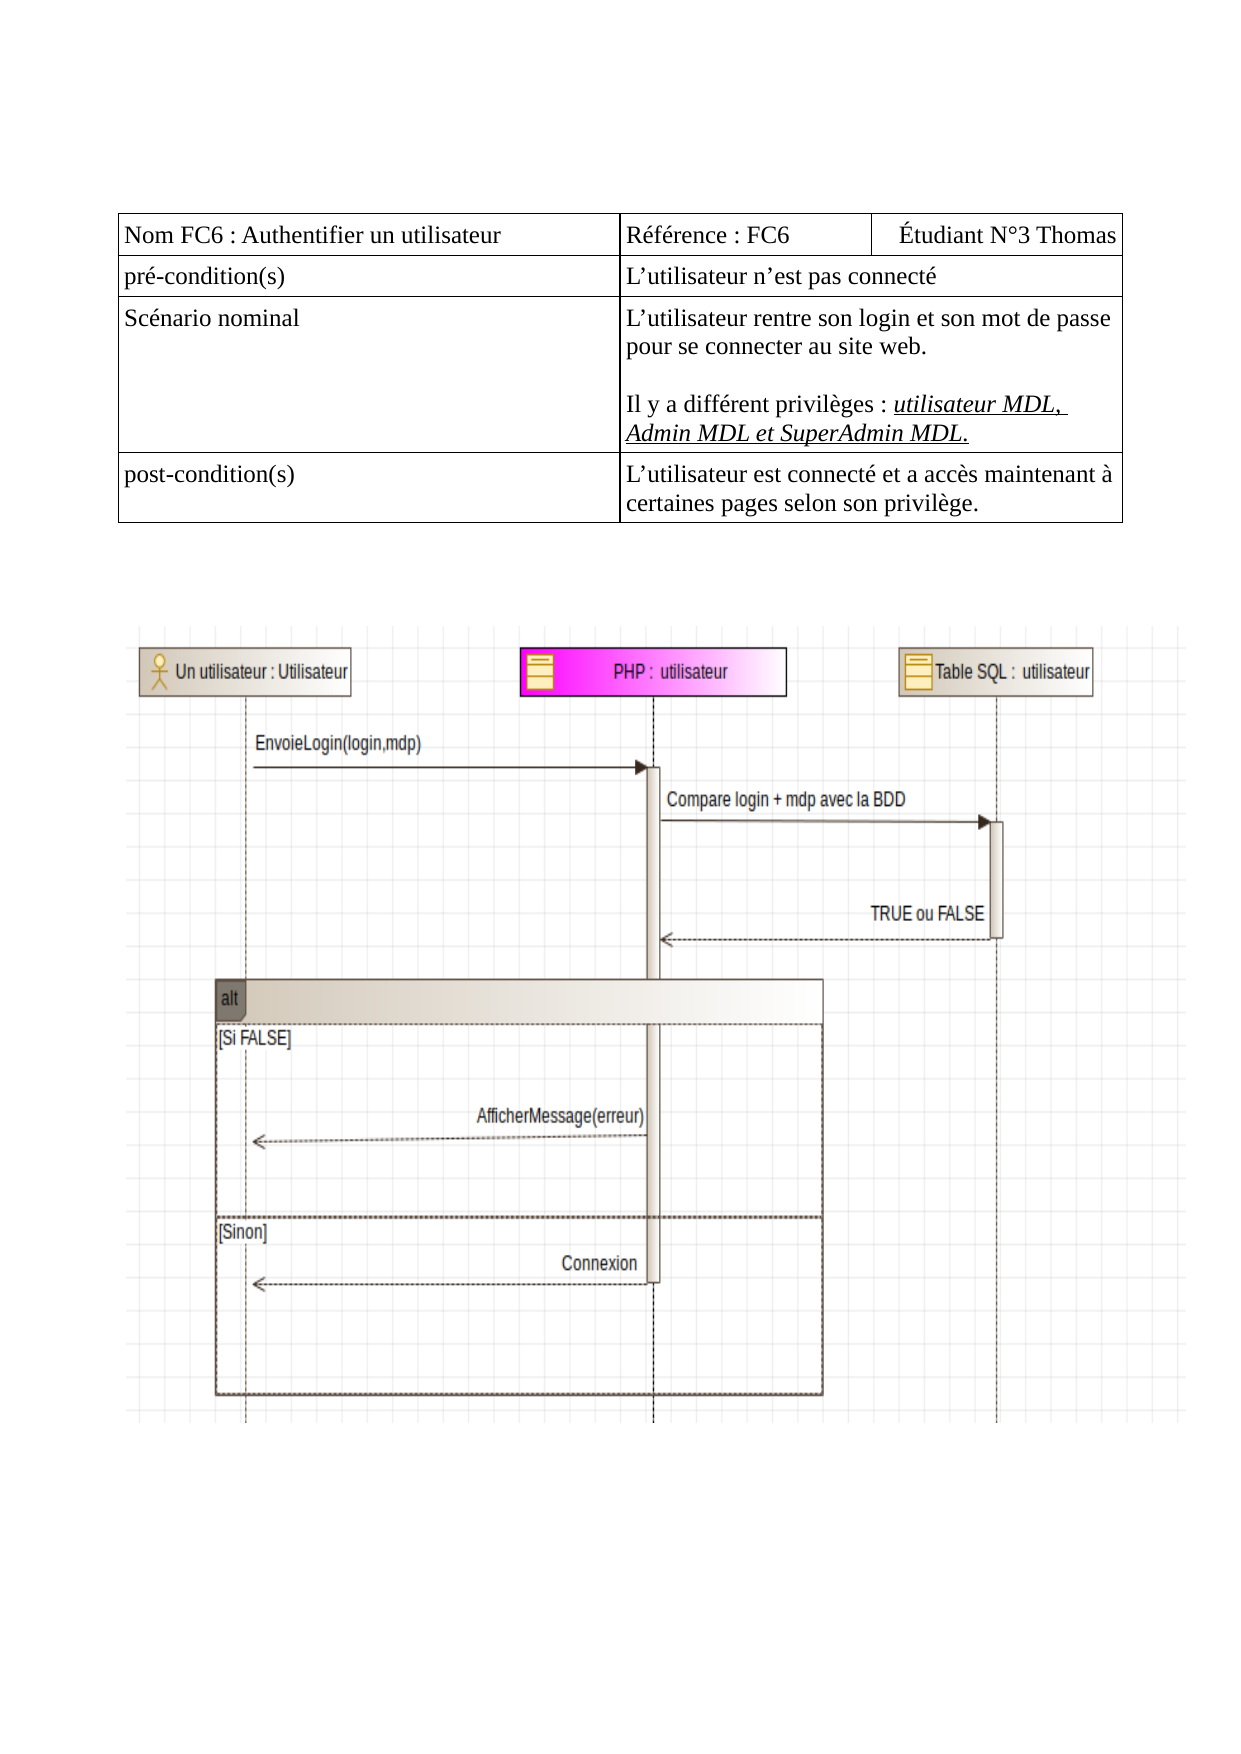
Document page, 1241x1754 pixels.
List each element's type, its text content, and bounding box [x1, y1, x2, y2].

table_cell L’utilisateur rentre son login et son mot de passe pour se connecter au site web. Il y a différent privilèges : utilisateur MDL, Admin MDL et SuperAdmin MDL. [621, 297, 1122, 452]
table_cell post-condition(s) [119, 453, 619, 522]
table_cell pré-condition(s) [119, 256, 619, 296]
table_header Référence : FC6 [621, 214, 871, 254]
table_cell Scénario nominal [119, 297, 619, 452]
table_cell L’utilisateur est connecté et a accès maintenant à certaines pages selon son privilège. [621, 453, 1122, 522]
picture [126, 626, 1186, 1423]
table_header Étudiant N°3 Thomas [872, 214, 1122, 254]
table_header Nom FC6 : Authentifier un utilisateur [119, 214, 619, 254]
table_cell L’utilisateur n’est pas connecté [621, 256, 1122, 296]
